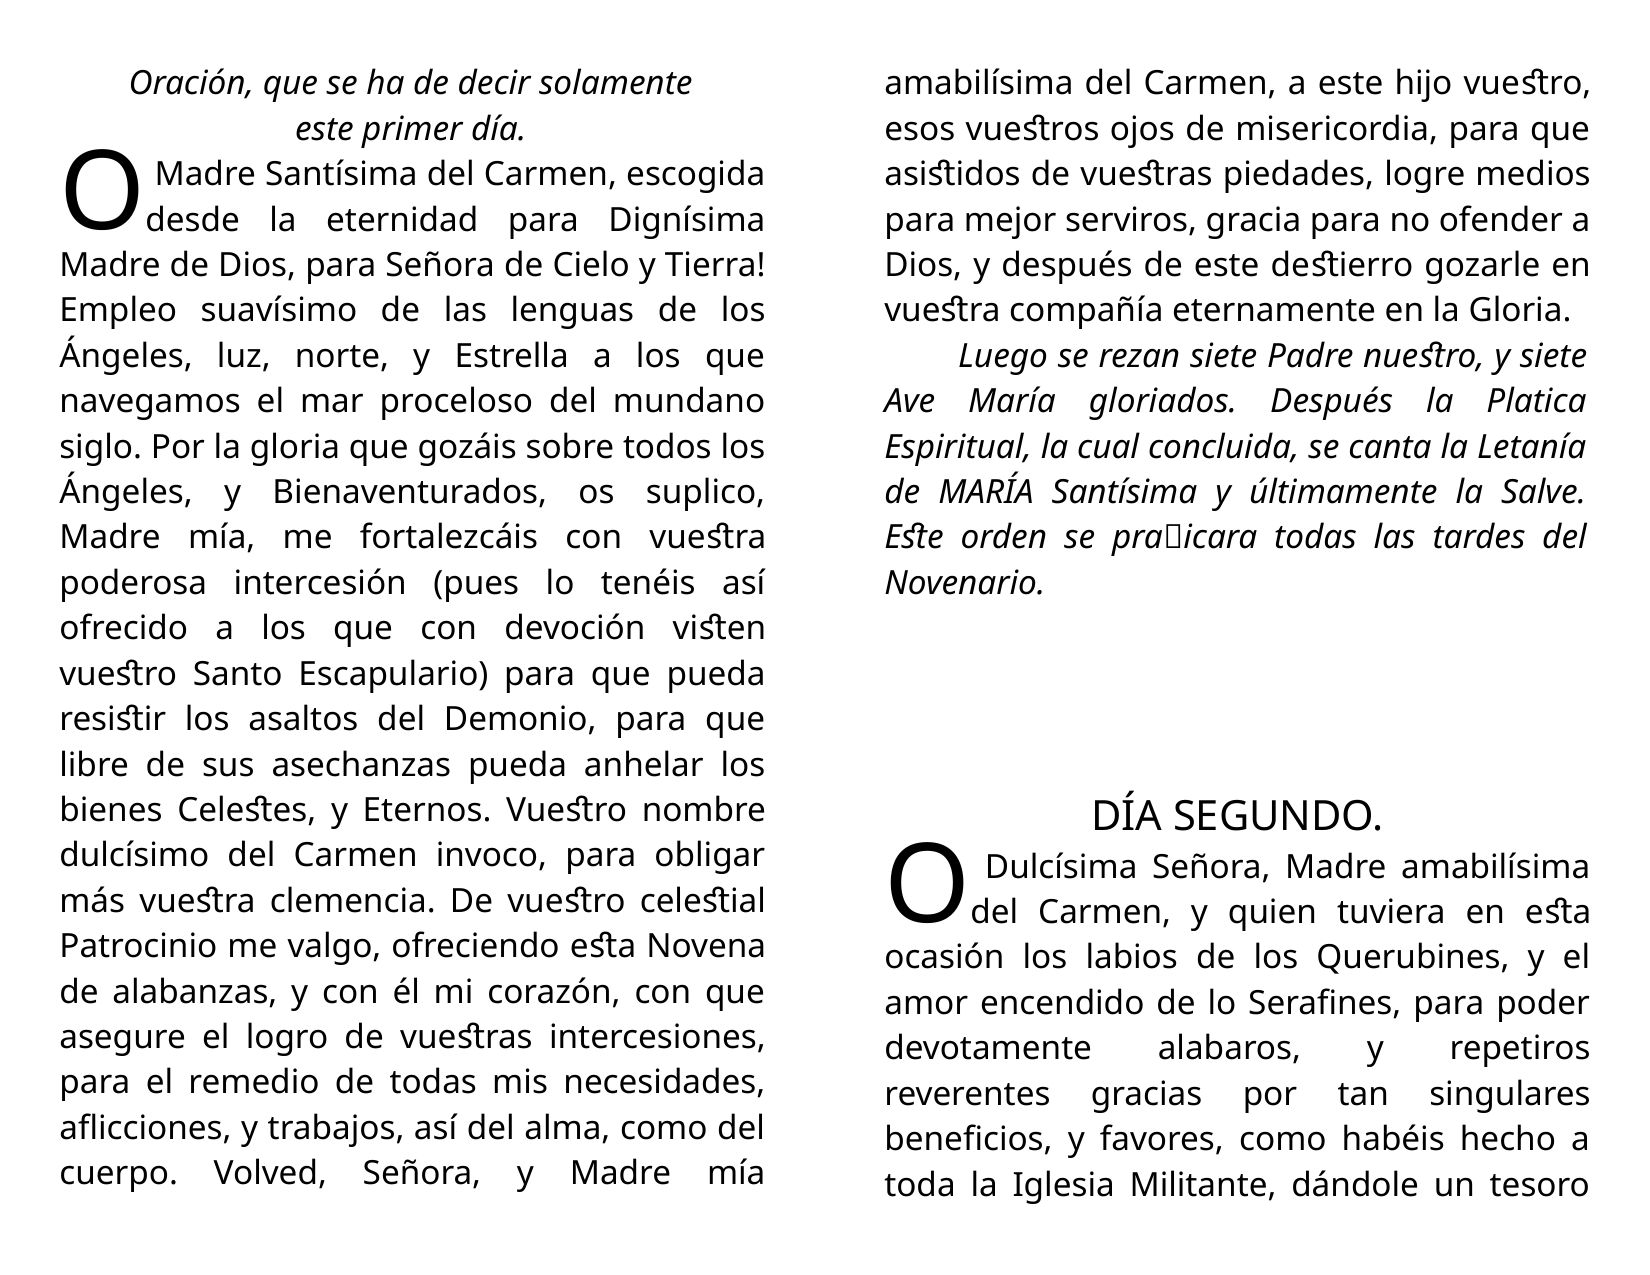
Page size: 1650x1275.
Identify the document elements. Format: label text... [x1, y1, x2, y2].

text Luego se rezan siete Padre nueﬆro, y siete Ave María gloriados. Después la Platica Espiritual, la cual concluida, se canta la Letanía de MARÍA Santísima y últimamente la Salve. Eﬆe orden se praicara todas las tardes del Novenario. [884, 332, 1591, 604]
text DÍA SEGUNDO. [884, 786, 1591, 842]
text Oración, que se ha de decir solamente [59, 59, 766, 104]
text este primer día. [59, 104, 766, 150]
text O Dulcísima Señora, Madre amabilísima del Carmen, y quien tuviera en eﬆa ocasión los labios de los Querubines, y el amor encendido de lo Serafines, para poder devotamente alabaros, y repetiros reverentes gracias por tan singulares beneficios, y favores, como habéis hecho a toda la Iglesia Militante, dándole un tesoro [884, 842, 1591, 1206]
text O Madre Santísima del Carmen, escogida desde la eternidad para Dignísima Madre de Dios, para Señora de Cielo y Tierra! Empleo suavísimo de las lenguas de los Ángeles, luz, norte, y Estrella a los que navegamos el mar proceloso del mundano siglo. Por la gloria que gozáis sobre todos los Ángeles, y Bienaventurados, os suplico, Madre mía, me fortalezcáis con vueﬆra poderosa intercesión (pues lo tenéis así ofrecido a los que con devoción viﬆen vueﬆro Santo Escapulario) para que pueda resiﬆir los asaltos del Demonio, para que libre de sus asechanzas pueda anhelar los bienes Celeﬆes, y Eternos. Vueﬆro nombre dulcísimo del Carmen invoco, para obligar más vueﬆra clemencia. De vueﬆro celeﬆial Patrocinio me valgo, ofreciendo eﬆa Novena de alabanzas, y con él mi corazón, con que asegure el logro de vueﬆras intercesiones, para el remedio de todas mis necesidades, aflicciones, y trabajos, así del alma, como del cuerpo. Volved, Señora, y Madre mía [59, 150, 766, 1194]
text amabilísima del Carmen, a este hijo vueﬆro, esos vueﬆros ojos de misericordia, para que asiﬆidos de vueﬆras piedades, logre medios para mejor serviros, gracia para no ofender a Dios, y después de este deﬆierro gozarle en vueﬆra compañía eternamente en la Gloria. [884, 59, 1591, 332]
